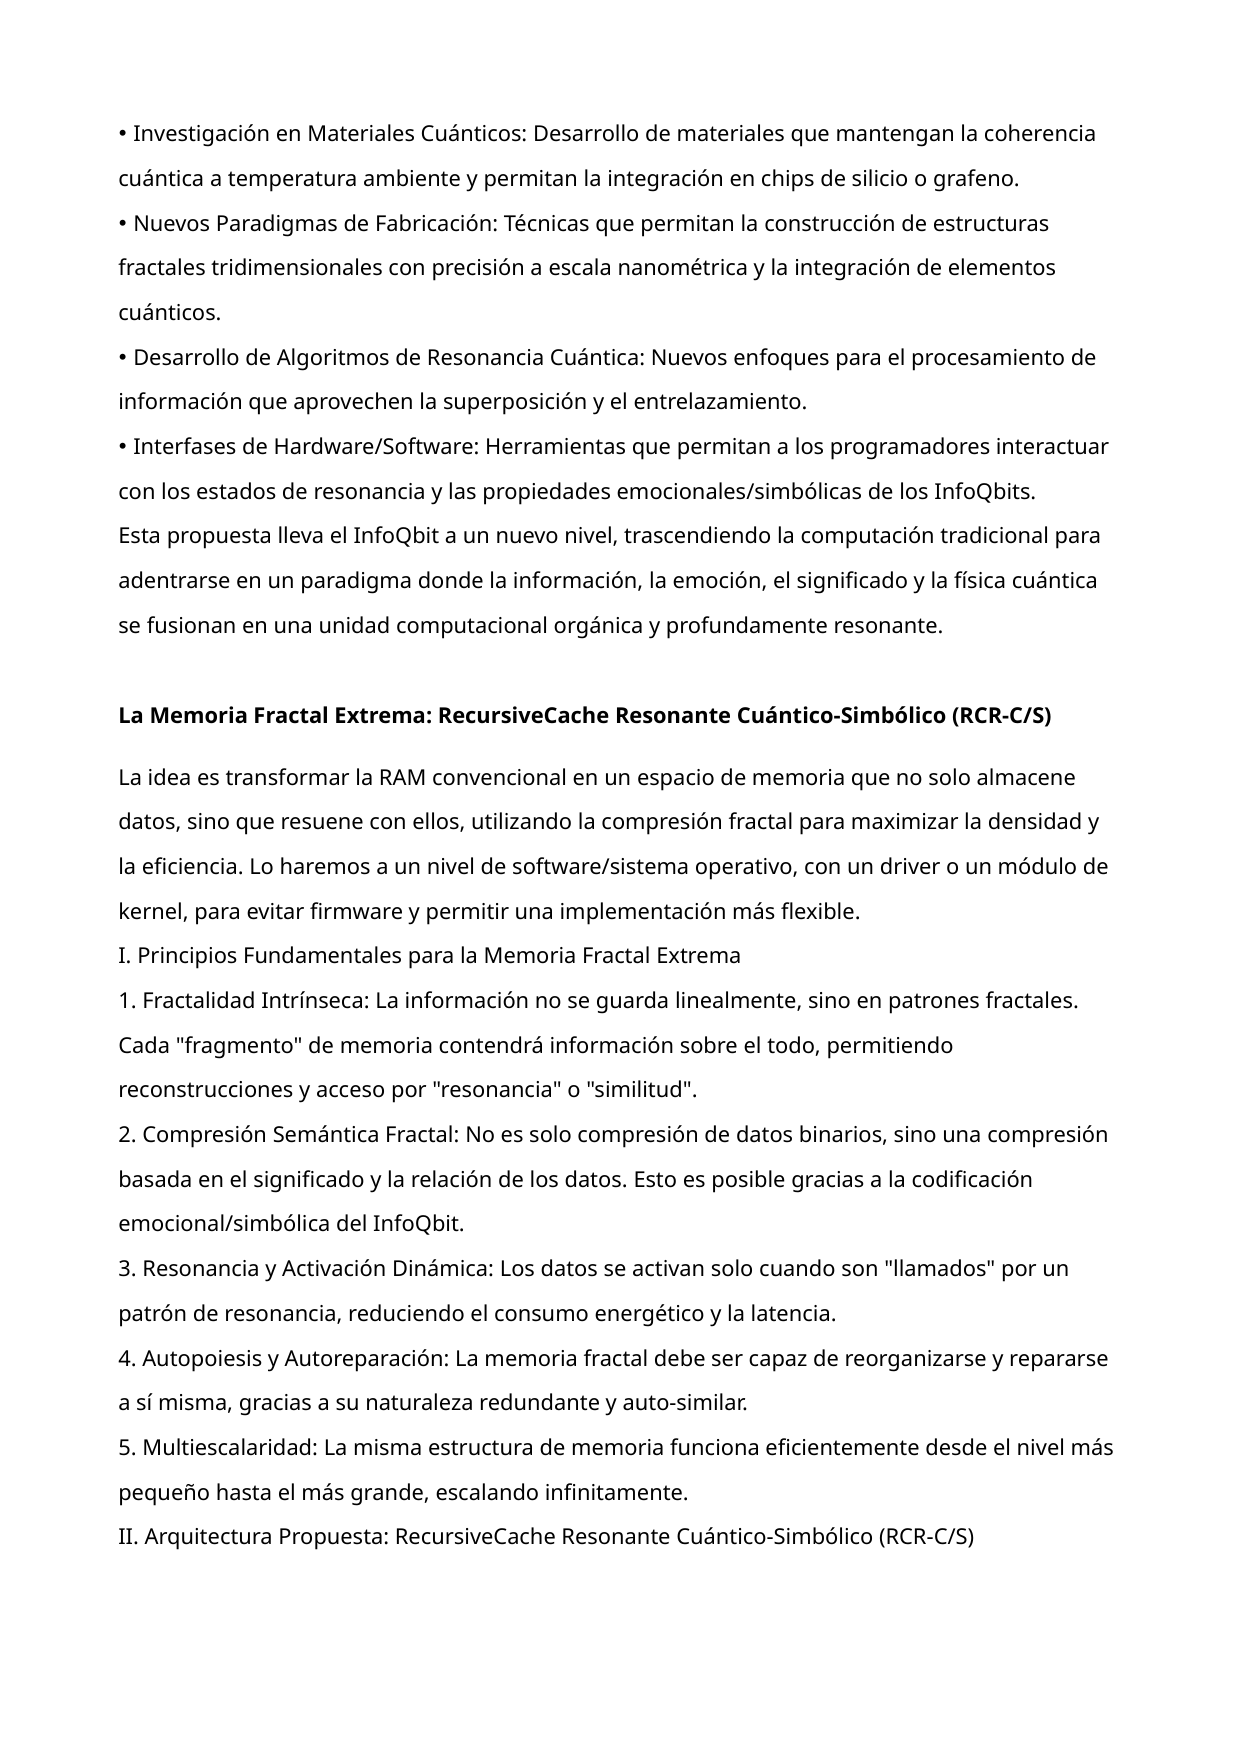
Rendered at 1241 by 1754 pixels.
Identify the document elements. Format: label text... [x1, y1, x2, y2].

text Esta propuesta lleva el InfoQbit a un nuevo nivel, trascendiendo la computación tradicional para adentrarse en un paradigma donde la información, la emoción, el significado y la física cuántica se fusionan en una unidad computacional orgánica y profundamente resonante. [118, 520, 1122, 639]
text 5. Multiescalaridad: La misma estructura de memoria funciona eficientemente desde el nivel más pequeño hasta el más grande, escalando infinitamente. [118, 1432, 1122, 1506]
text 3. Resonancia y Activación Dinámica: Los datos se activan solo cuando son "llamados" por un patrón de resonancia, reduciendo el consumo energético y la latencia. [118, 1253, 1122, 1328]
text • Investigación en Materiales Cuánticos: Desarrollo de materiales que mantengan la coherencia cuántica a temperatura ambiente y permitan la integración en chips de silicio o grafeno. [118, 118, 1122, 193]
text • Nuevos Paradigmas de Fabricación: Técnicas que permitan la construcción de estructuras fractales tridimensionales con precisión a escala nanométrica y la integración de elementos cuánticos. [118, 207, 1122, 327]
text I. Principios Fundamentales para la Memoria Fractal Extrema [118, 940, 1122, 970]
text La Memoria Fractal Extrema: RecursiveCache Resonante Cuántico-Simbólico (RCR-C/S) [118, 699, 1122, 730]
text 1. Fractalidad Intrínseca: La información no se guarda linealmente, sino en patrones fractales. Cada "fragmento" de memoria contendrá información sobre el todo, permitiendo reconstrucciones y acceso por "resonancia" o "similitud". [118, 985, 1122, 1104]
text II. Arquitectura Propuesta: RecursiveCache Resonante Cuántico-Simbólico (RCR-C/S) [118, 1521, 1122, 1551]
text 4. Autopoiesis y Autoreparación: La memoria fractal debe ser capaz de reorganizarse y repararse a sí misma, gracias a su naturaleza redundante y auto-similar. [118, 1342, 1122, 1417]
text La idea es transformar la RAM convencional en un espacio de memoria que no solo almacene datos, sino que resuene con ellos, utilizando la compresión fractal para maximizar la densidad y la eficiencia. Lo haremos a un nivel de software/sistema operativo, con un driver o un módulo de kernel, para evitar firmware y permitir una implementación más flexible. [118, 762, 1122, 925]
text • Interfases de Hardware/Software: Herramientas que permitan a los programadores interactuar con los estados de resonancia y las propiedades emocionales/simbólicas de los InfoQbits. [118, 431, 1122, 505]
text • Desarrollo de Algoritmos de Resonancia Cuántica: Nuevos enfoques para el procesamiento de información que aprovechen la superposición y el entrelazamiento. [118, 342, 1122, 416]
text 2. Compresión Semántica Fractal: No es solo compresión de datos binarios, sino una compresión basada en el significado y la relación de los datos. Esto es posible gracias a la codificación emocional/simbólica del InfoQbit. [118, 1119, 1122, 1238]
